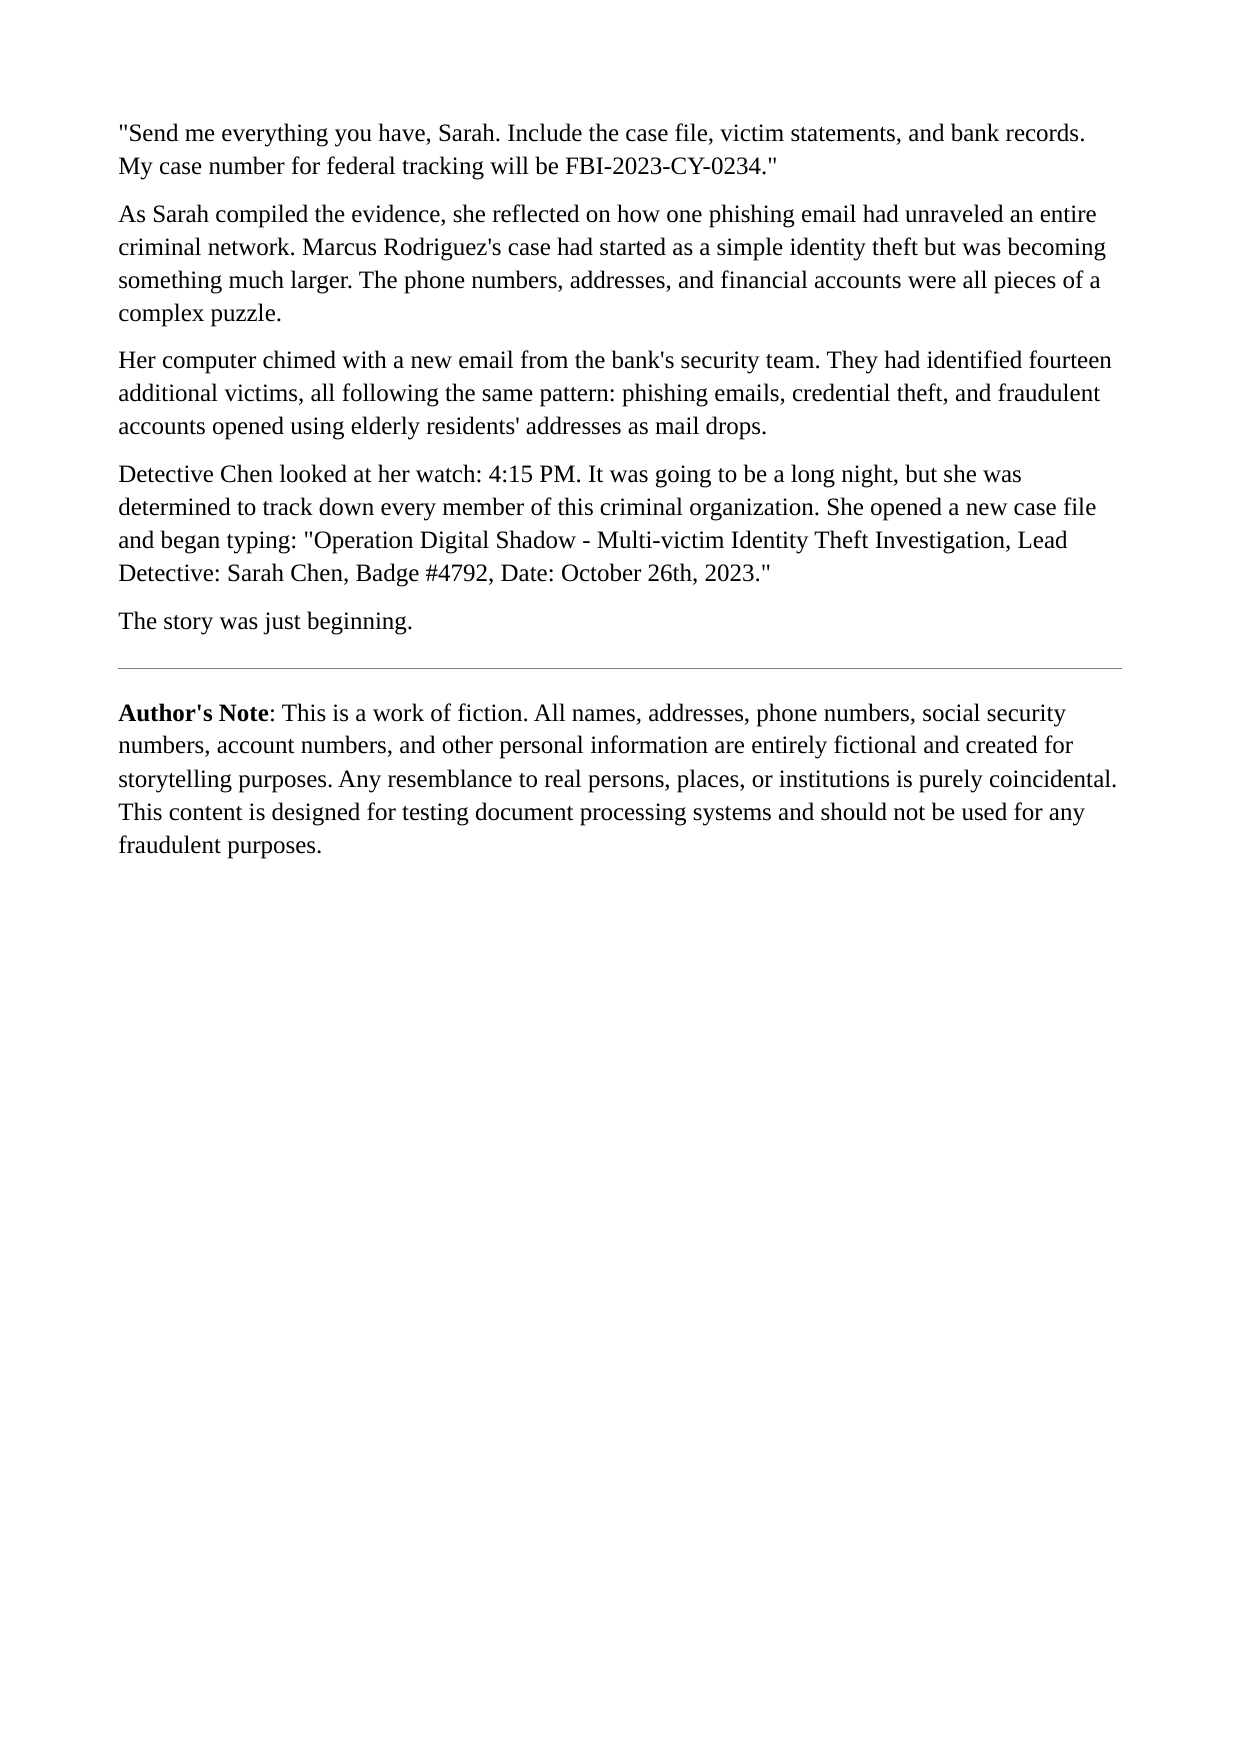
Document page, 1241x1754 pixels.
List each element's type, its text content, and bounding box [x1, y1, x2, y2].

text "Send me everything you have, Sarah. Include the case file, victim statements, and bank records. My case number for federal tracking will be FBI-2023-CY-0234." [118, 118, 1122, 180]
text As Sarah compiled the evidence, she reflected on how one phishing email had unraveled an entire criminal network. Marcus Rodriguez's case had started as a simple identity theft but was becoming something much larger. The phone numbers, addresses, and financial accounts were all pieces of a complex puzzle. [118, 199, 1122, 327]
text Her computer chimed with a new email from the bank's security team. They had identified fourteen additional victims, all following the same pattern: phishing emails, credential theft, and fraudulent accounts opened using elderly residents' addresses as mail drops. [118, 345, 1122, 440]
text Author's Note: This is a work of fiction. All names, addresses, phone numbers, social security numbers, account numbers, and other personal information are entirely fictional and created for storytelling purposes. Any resemblance to real persons, places, or institutions is purely coincidental. This content is designed for testing document processing systems and should not be used for any fraudulent purposes. [118, 698, 1122, 858]
text Detective Chen looked at her watch: 4:15 PM. It was going to be a long night, but she was determined to track down every member of this criminal organization. She opened a new case file and began typing: "Operation Digital Shadow - Multi-victim Identity Theft Investigation, Lead Detective: Sarah Chen, Badge #4792, Date: October 26th, 2023." [118, 459, 1122, 587]
text The story was just beginning. [118, 606, 1122, 634]
